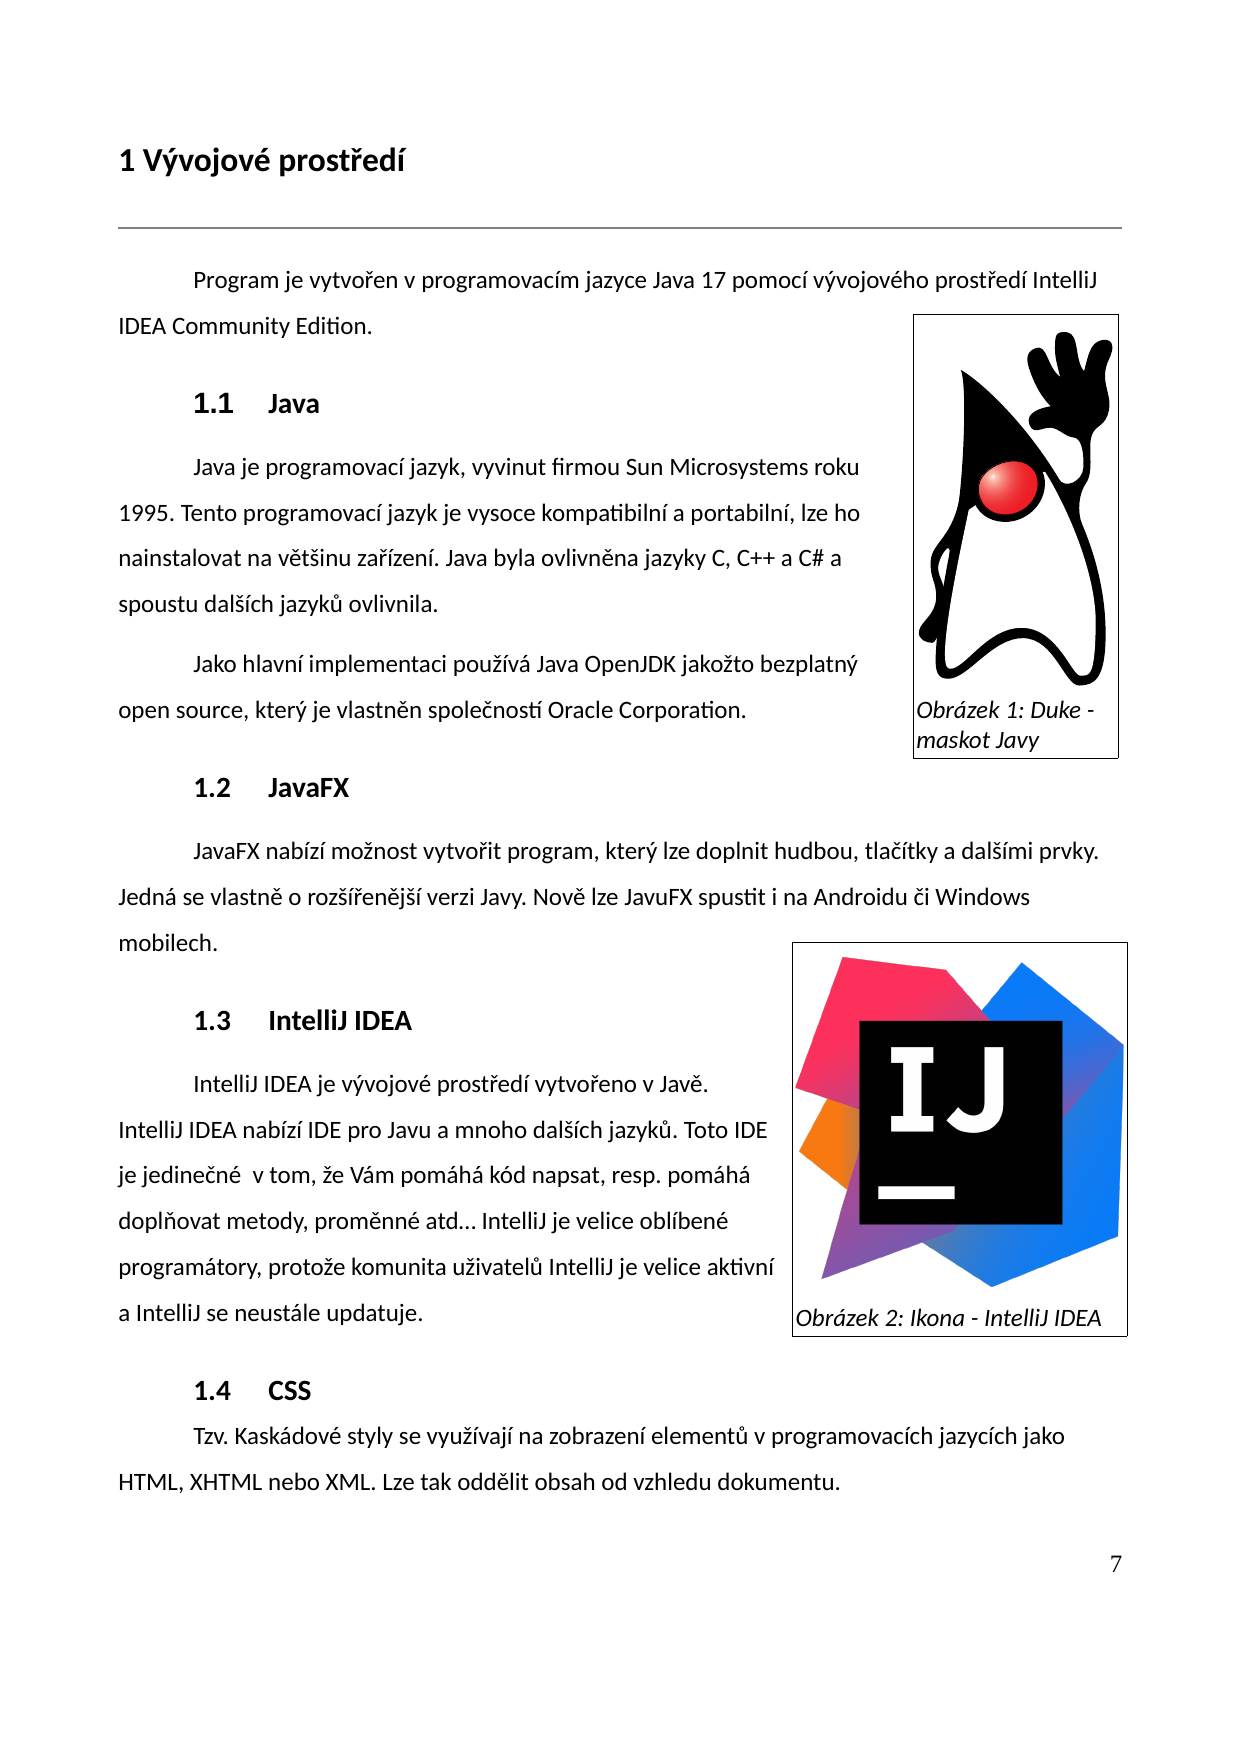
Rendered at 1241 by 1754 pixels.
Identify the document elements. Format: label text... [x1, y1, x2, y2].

text JavaFX nabízí možnost vytvořit program, který lze doplnit hudbou, tlačítky a dalšími prvky. Jedná se vlastně o rozšířenější verzi Javy. Nově lze JavuFX spustit i na Androidu či Windows mobilech. [118, 836, 1122, 957]
text Java je programovací jazyk, vyvinut firmou Sun Microsystems roku 1995. Tento programovací jazyk je vysoce kompatibilní a portabilní, lze ho nainstalovat na většinu zařízení. Java byla ovlivněna jazyky C, C++ a C# a spoustu dalších jazyků ovlivnila. [118, 451, 913, 619]
subtitle 1.4 CSS [118, 1372, 1122, 1407]
text IntelliJ IDEA je vývojové prostředí vytvořeno v Javě. IntelliJ IDEA nabízí IDE pro Javu a mnoho dalších jazyků. Toto IDE je jedinečné v tom, že Vám pomáhá kód napsat, resp. pomáhá doplňovat metody, proměnné atd… IntelliJ je velice oblíbené programátory, protože komunita uživatelů IntelliJ je velice aktivní a IntelliJ se neustále updatuje. [118, 1068, 792, 1327]
subtitle 1.2 JavaFX [118, 769, 1122, 805]
text Program je vytvořen v programovacím jazyce Java 17 pomocí vývojového prostředí IntelliJ IDEA Community Edition. [118, 264, 1122, 341]
text Tzv. Kaskádové styly se využívají na zobrazení elementů v programovacích jazycích jako HTML, XHTML nebo XML. Lze tak oddělit obsah od vzhledu dokumentu. [118, 1420, 1122, 1496]
subtitle 1 Vývojové prostředí [118, 139, 1122, 180]
text Obrázek 1: Duke - maskot Javy [916, 329, 1115, 755]
text [914, 315, 1118, 758]
text Obrázek 2: Ikona - IntelliJ IDEA [795, 1287, 1124, 1333]
subtitle 1.1 Java [118, 385, 913, 421]
text Jako hlavní implementaci používá Java OpenJDK jakožto bezplatný open source, který je vlastněn společností Oracle Corporation. [118, 649, 913, 725]
picture [795, 957, 1124, 1287]
text [793, 943, 1127, 1336]
subtitle 1.3 IntelliJ IDEA [118, 1002, 792, 1038]
